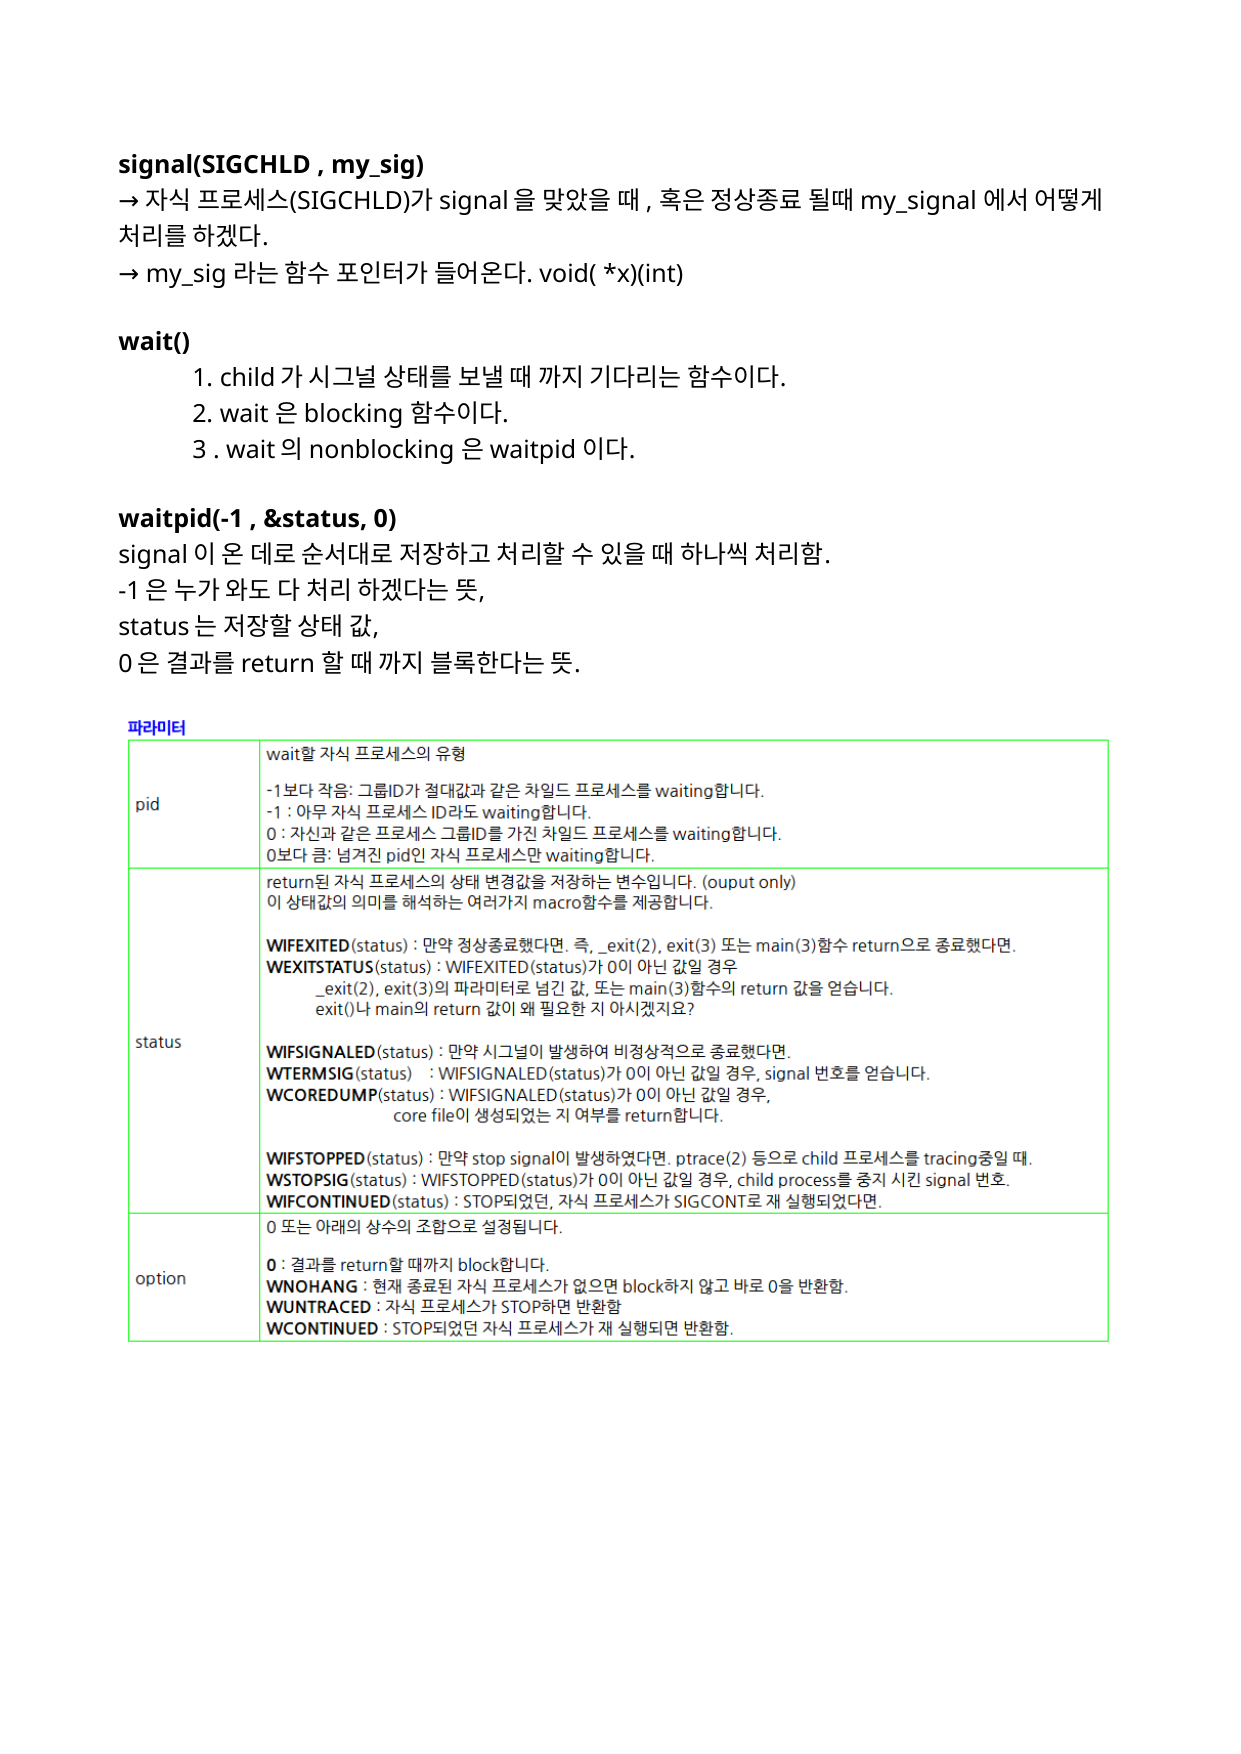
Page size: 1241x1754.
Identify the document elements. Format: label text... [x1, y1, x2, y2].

text → my_sig 라는 함수 포인터가 들어온다. void( *x)(int) [118, 253, 1122, 289]
text signal(SIGCHLD , my_sig) [118, 147, 1122, 181]
text 3 . wait의 nonblocking 은 waitpid 이다. [118, 430, 1122, 466]
picture [118, 713, 1123, 1354]
text -1은 누가 와도 다 처리 하겠다는 뜻, [118, 571, 1122, 607]
text 0은 결과를 return 할 때 까지 블록한다는 뜻. [118, 643, 1122, 679]
text status는 저장할 상태 값, [118, 607, 1122, 643]
text wait() [118, 323, 1122, 357]
text 2. wait 은 blocking 함수이다. [118, 394, 1122, 430]
text waitpid(-1 , &status, 0) [118, 500, 1122, 534]
text signal이 온 데로 순서대로 저장하고 처리할 수 있을 때 하나씩 처리함. [118, 534, 1122, 571]
text 1. child가 시그널 상태를 보낼 때 까지 기다리는 함수이다. [118, 357, 1122, 394]
text → 자식 프로세스(SIGCHLD)가 signal을 맞았을 때 , 혹은 정상종료 될때 my_signal 에서 어떻게 처리를 하겠다. [118, 181, 1122, 253]
